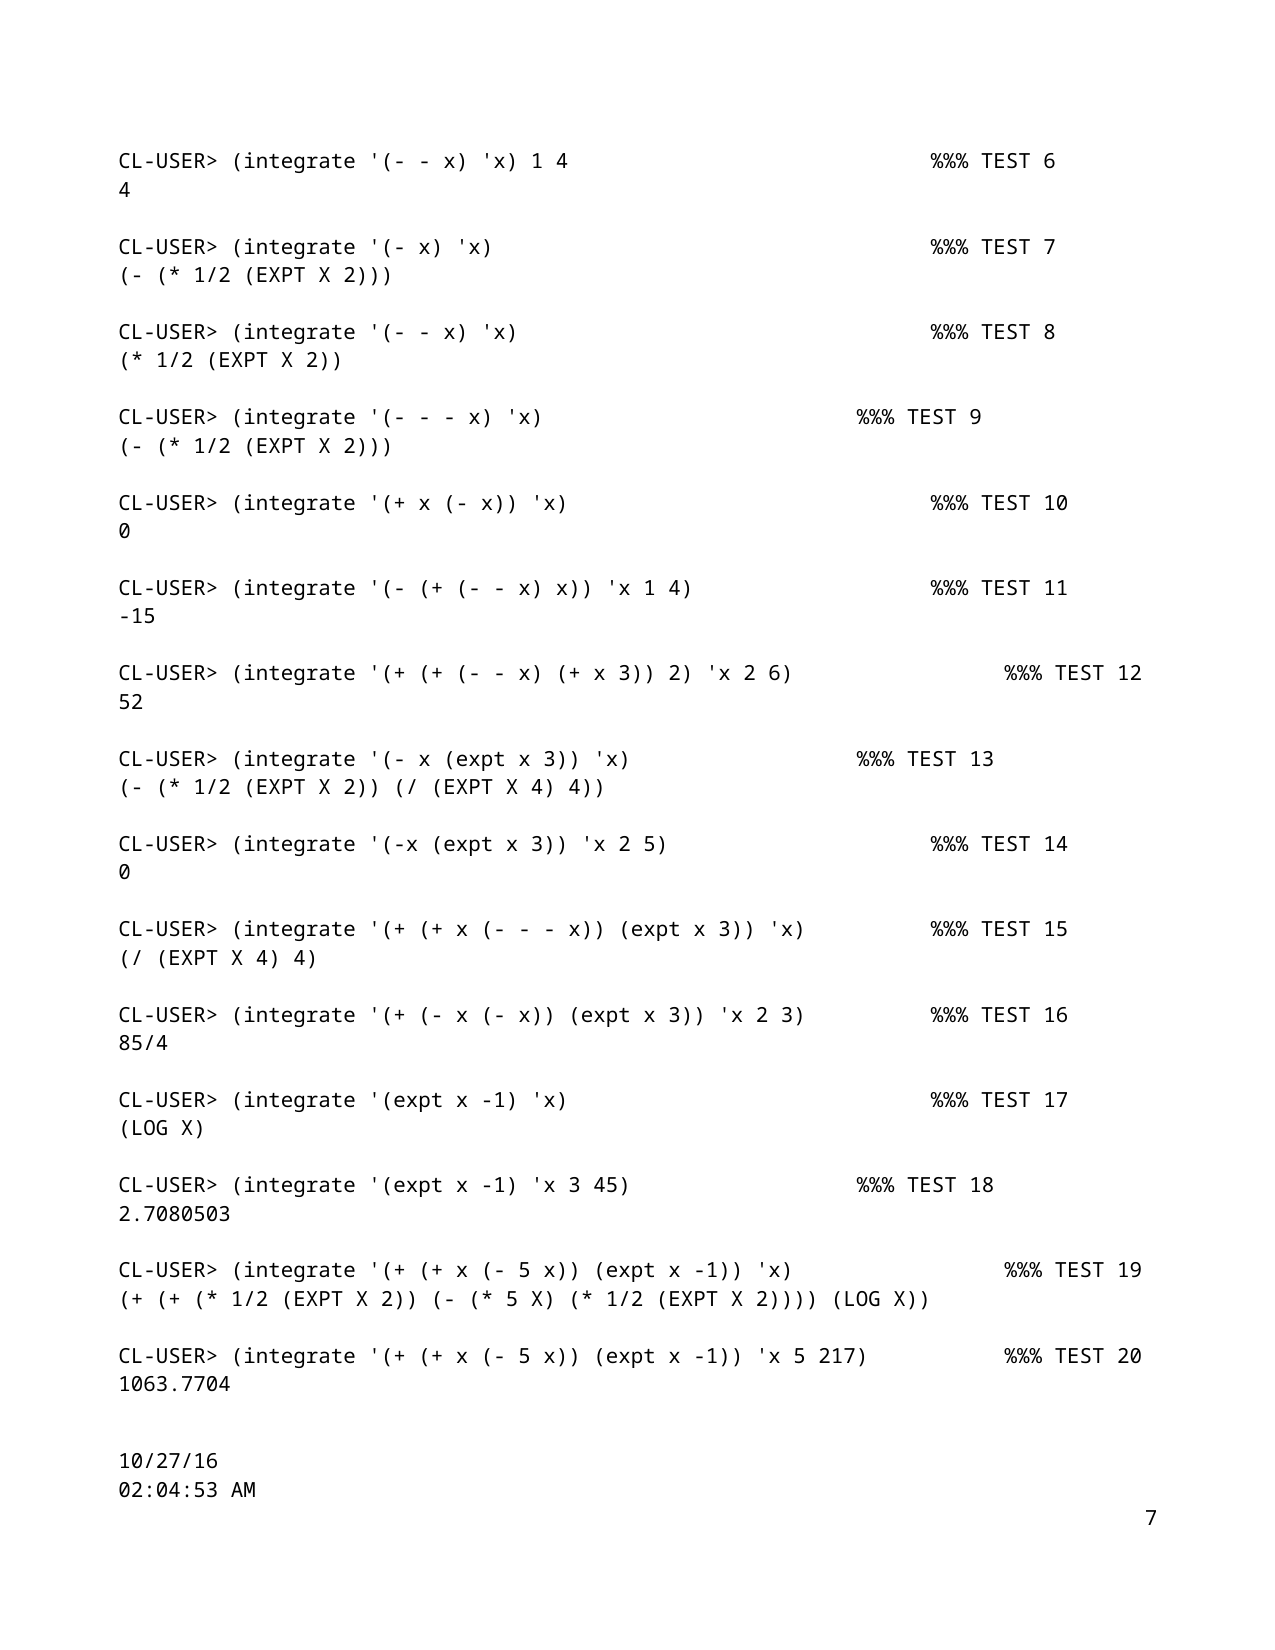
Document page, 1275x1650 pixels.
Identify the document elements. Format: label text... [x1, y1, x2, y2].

text (LOG X) [118, 1113, 1157, 1142]
text (- (* 1/2 (EXPT X 2))) [118, 260, 1157, 289]
text CL-USER> (integrate '(+ (+ x (- 5 x)) (expt x -1)) 'x) %%% TEST 19 [118, 1256, 1157, 1284]
text CL-USER> (integrate '(- - x) 'x) %%% TEST 8 [118, 317, 1157, 346]
text (- (* 1/2 (EXPT X 2)) (/ (EXPT X 4) 4)) [118, 772, 1157, 801]
text 52 [118, 687, 1157, 715]
text CL-USER> (integrate '(+ (- x (- x)) (expt x 3)) 'x 2 3) %%% TEST 16 [118, 1000, 1157, 1028]
text CL-USER> (integrate '(+ (+ x (- - - x)) (expt x 3)) 'x) %%% TEST 15 [118, 914, 1157, 943]
text 0 [118, 516, 1157, 545]
text CL-USER> (integrate '(- - - x) 'x) %%% TEST 9 [118, 402, 1157, 431]
text (* 1/2 (EXPT X 2)) [118, 346, 1157, 374]
text CL-USER> (integrate '(+ x (- x)) 'x) %%% TEST 10 [118, 488, 1157, 516]
text 2.7080503 [118, 1199, 1157, 1227]
text (- (* 1/2 (EXPT X 2))) [118, 431, 1157, 459]
text 1063.7704 [118, 1369, 1157, 1398]
text (/ (EXPT X 4) 4) [118, 943, 1157, 971]
text (+ (+ (* 1/2 (EXPT X 2)) (- (* 5 X) (* 1/2 (EXPT X 2)))) (LOG X)) [118, 1284, 1157, 1312]
text -15 [118, 602, 1157, 630]
text CL-USER> (integrate '(+ (+ (- - x) (+ x 3)) 2) 'x 2 6) %%% TEST 12 [118, 658, 1157, 687]
text CL-USER> (integrate '(expt x -1) 'x) %%% TEST 17 [118, 1085, 1157, 1113]
text 0 [118, 857, 1157, 886]
text CL-USER> (integrate '(expt x -1) 'x 3 45) %%% TEST 18 [118, 1170, 1157, 1199]
text CL-USER> (integrate '(+ (+ x (- 5 x)) (expt x -1)) 'x 5 217) %%% TEST 20 [118, 1341, 1157, 1369]
text CL-USER> (integrate '(- - x) 'x) 1 4 %%% TEST 6 [118, 147, 1157, 175]
text CL-USER> (integrate '(- (+ (- - x) x)) 'x 1 4) %%% TEST 11 [118, 573, 1157, 602]
text CL-USER> (integrate '(- x) 'x) %%% TEST 7 [118, 232, 1157, 260]
text CL-USER> (integrate '(- x (expt x 3)) 'x) %%% TEST 13 [118, 744, 1157, 772]
text 85/4 [118, 1028, 1157, 1057]
text CL-USER> (integrate '(-x (expt x 3)) 'x 2 5) %%% TEST 14 [118, 829, 1157, 857]
text 4 [118, 175, 1157, 203]
